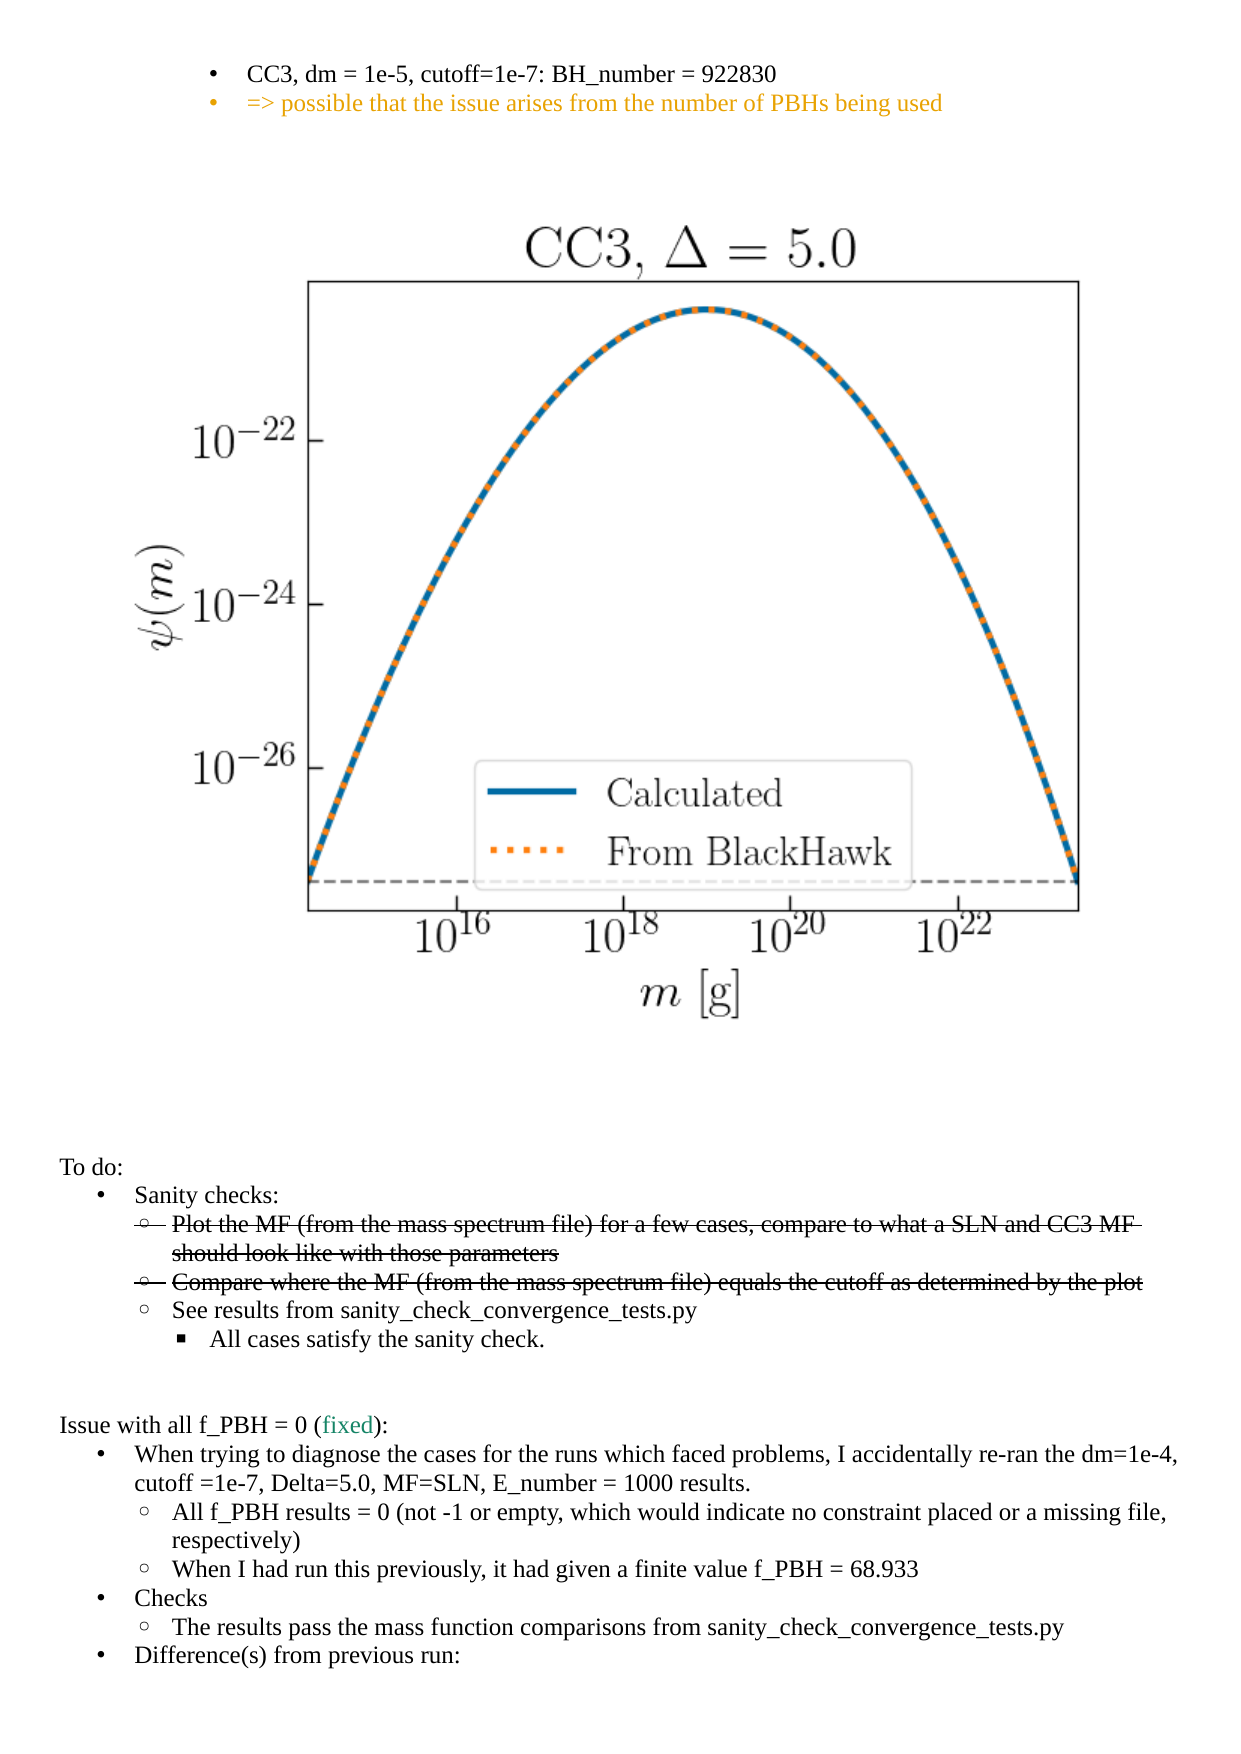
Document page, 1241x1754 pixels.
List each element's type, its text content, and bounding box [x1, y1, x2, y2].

list Plot the MF (from the mass spectrum file) for a few cases, compare to what a SLN and CC3 MF should look like with those parameters [134, 1209, 1181, 1267]
list The results pass the mass function comparisons from sanity_check_convergence_tests.py [134, 1612, 1181, 1640]
list Compare where the MF (from the mass spectrum file) equals the cutoff as determined by the plot [134, 1267, 1181, 1295]
list => possible that the issue arises from the number of PBHs being used [209, 88, 1181, 117]
list See results from sanity_check_convergence_tests.py [134, 1295, 1181, 1324]
list Checks [97, 1583, 1181, 1612]
list When trying to diagnose the cases for the runs which faced problems, I accidentally re-ran the dm=1e-4, cutoff =1e-7, Delta=5.0, MF=SLN, E_number = 1000 results. [97, 1439, 1181, 1497]
list CC3, dm = 1e-5, cutoff=1e-7: BH_number = 922830 [209, 59, 1181, 88]
list All f_PBH results = 0 (not -1 or empty, which would indicate no constraint placed or a missing file, respectively) [134, 1497, 1181, 1554]
text To do: [59, 1152, 1181, 1180]
list All cases satisfy the sanity check. [172, 1324, 1181, 1353]
picture [81, 173, 1146, 1103]
text Issue with all f_PBH = 0 (fixed): [59, 1410, 1181, 1439]
list Difference(s) from previous run: [97, 1640, 1181, 1669]
list Sanity checks: [97, 1180, 1181, 1209]
list When I had run this previously, it had given a finite value f_PBH = 68.933 [134, 1554, 1181, 1583]
